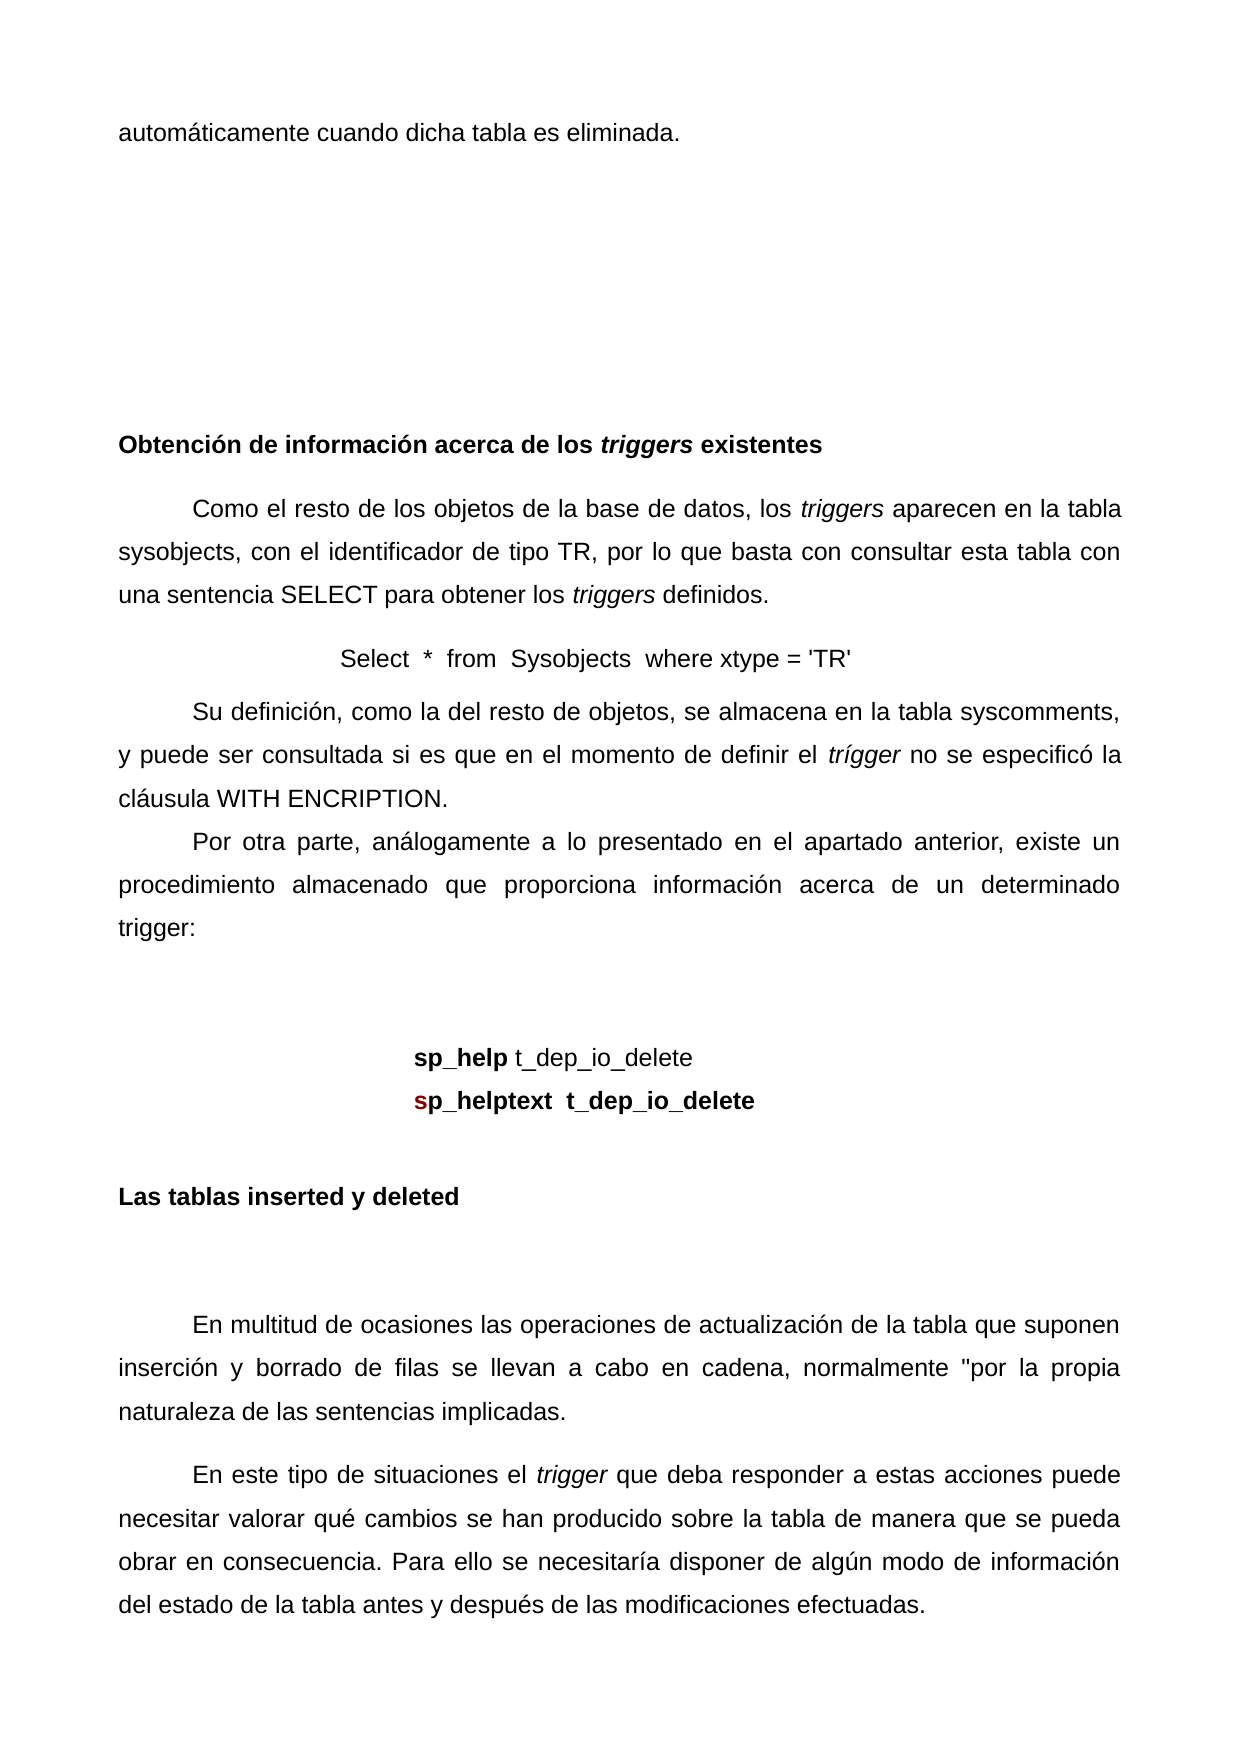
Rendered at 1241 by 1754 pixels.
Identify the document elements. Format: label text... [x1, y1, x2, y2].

text sp_helptext t_dep_io_delete [118, 1086, 1122, 1114]
text Las tablas inserted y deleted [118, 1182, 1122, 1211]
text Select * from Sysobjects where xtype = 'TR' [118, 644, 1122, 672]
text Como el resto de los objetos de la base de datos, los triggers aparecen en la tabla sysobjects, con el identificador de tipo TR, por lo que basta con consultar esta tabla con una sentencia SELECT para obtener los triggers definidos. [118, 493, 1122, 608]
text En este tipo de situaciones el trigger que deba responder a estas acciones puede necesitar valorar qué cambios se han producido sobre la tabla de manera que se pueda obrar en consecuencia. Para ello se necesitaría disponer de algún modo de información del estado de la tabla antes y después de las modificaciones efectuadas. [118, 1461, 1122, 1619]
text Su definición, como la del resto de objetos, se almacena en la tabla syscomments, y puede ser consultada si es que en el momento de definir el trígger no se especificó la cláusula WITH ENCRIPTION. [118, 697, 1122, 812]
text Obtención de información acerca de los triggers existentes [118, 429, 1122, 458]
text Por otra parte, análogamente a lo presentado en el apartado anterior, existe un procedimiento almacenado que proporciona información acerca de un determinado trigger: [118, 827, 1122, 942]
text En multitud de ocasiones las operaciones de actualización de la tabla que suponen inserción y borrado de filas se llevan a cabo en cadena, normalmente "por la propia naturaleza de las sentencias implicadas. [118, 1310, 1122, 1425]
text automáticamente cuando dicha tabla es eliminada. [118, 118, 1122, 147]
text sp_help t_dep_io_delete [118, 1042, 1122, 1071]
